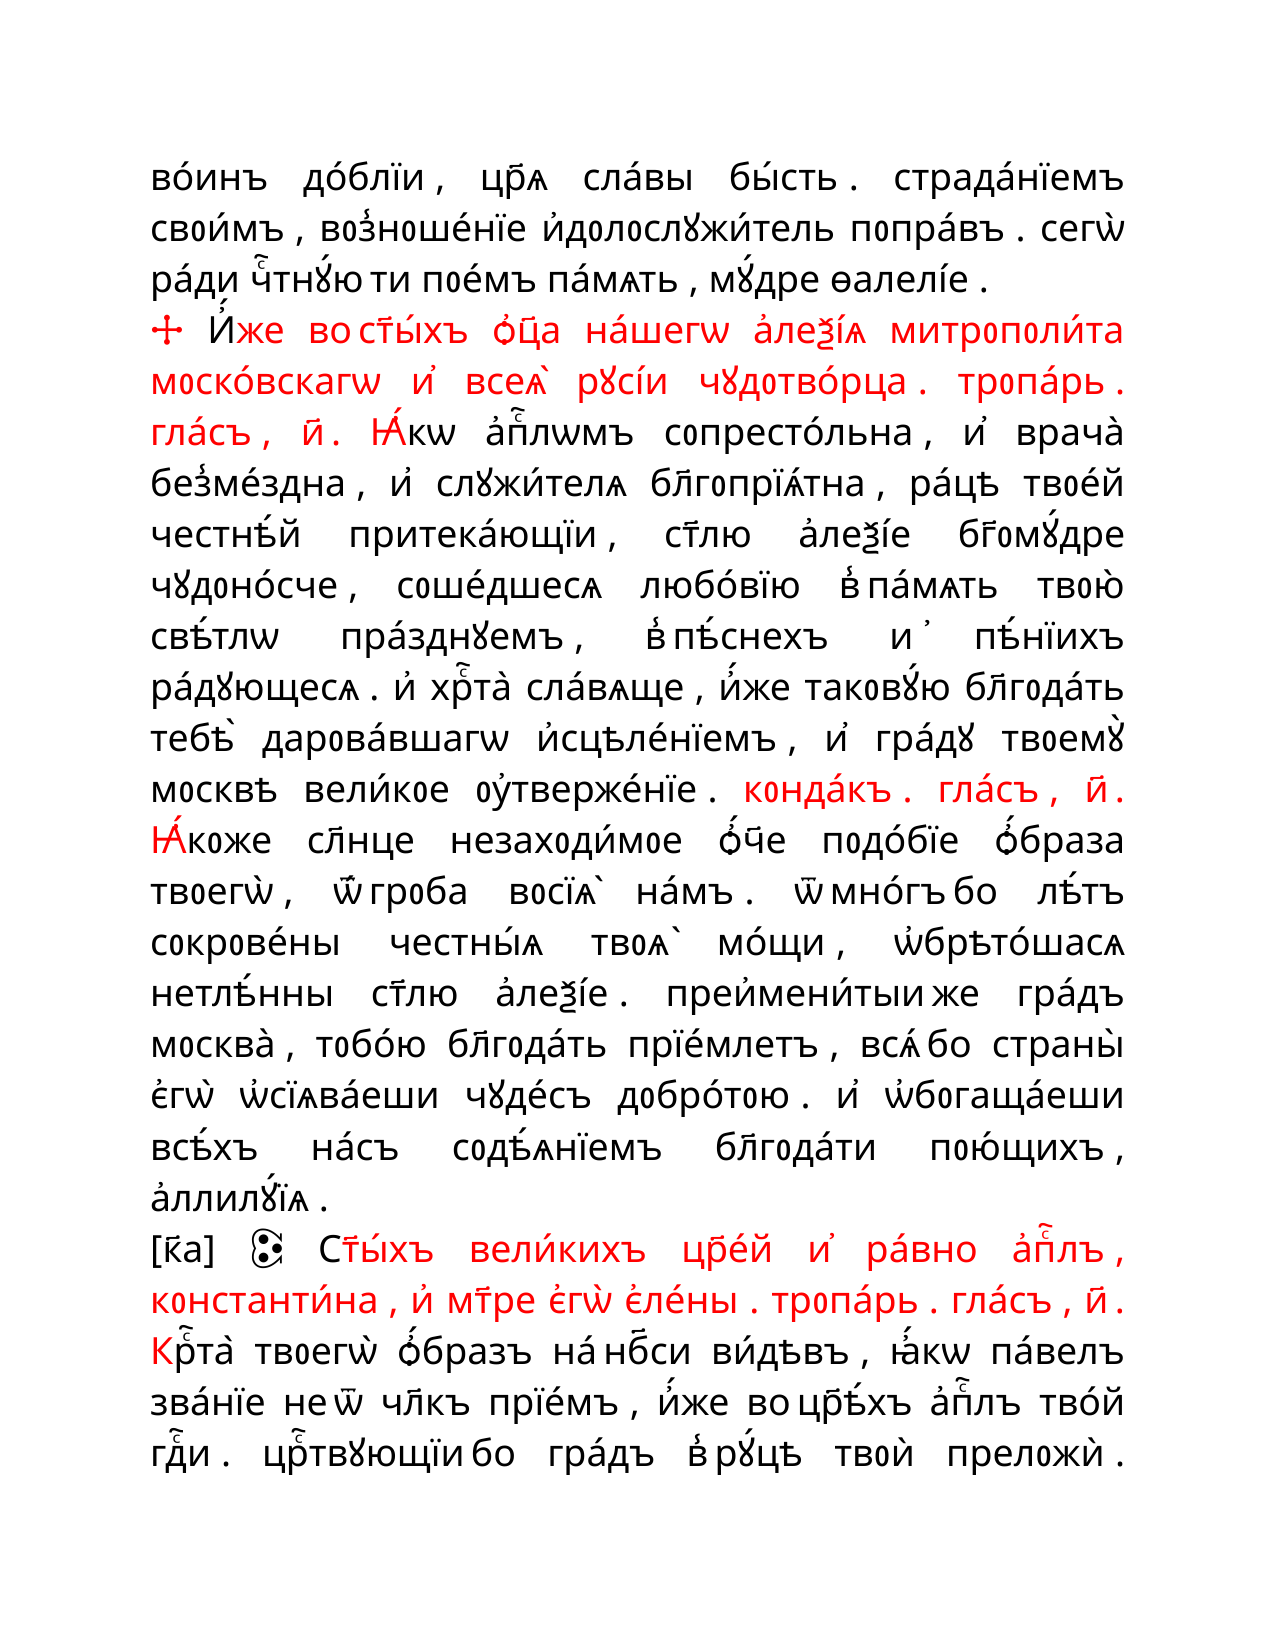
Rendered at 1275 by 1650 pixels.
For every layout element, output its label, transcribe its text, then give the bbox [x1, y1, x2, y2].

text 🕂 И҆́же во ст҃ы́хъ ѻ҆ц҃а на́шегѡ а҆леѯі́ѧ митрᲂпᲂли́та мᲂско́вскагѡ и҆ всеѧ̀ рꙋсі́и чꙋдᲂтво́рца . трᲂпа́рь . гла́съ , и҃ . Ꙗ҆́кѡ а҆пⷭ҇лѡмъ сᲂпресто́льна , и҆ врача̀ без̾ме́здна , и҆ слꙋжи́телѧ бл҃гᲂпрїѧ́тна , ра́цѣ твᲂе́й честнѣ́й притека́ющїи , ст҃лю а҆леѯі́е бг҃ᲂмꙋ́дре чꙋдᲂно́сче , сᲂше́дшесѧ любо́вїю в̾ па́мѧть твᲂю̀ свѣ́тлѡ пра́зднꙋемъ , в̾ пѣ́снехъ и҆ пѣ́нїихъ ра́дꙋющесѧ . и҆ хрⷭ҇та̀ сла́вѧще , и҆́же такᲂвꙋ́ю бл҃гᲂда́ть тебѣ̀ дарᲂва́вшагѡ и҆сцѣле́нїемъ , и҆ гра́дꙋ твᲂемꙋ̀ мᲂсквѣ вели́кᲂе ᲂу҆тверже́нїе . кᲂнда́къ . гла́съ , и҃ . Ꙗ҆́кᲂже сл҃нце незахᲂди́мᲂе ѻ҆́ч҃е пᲂдо́бїе ѻ҆́браза твᲂегѡ̀ , ѿ́ грᲂба вᲂсїѧ̀ на́мъ . ѿ мно́гъ бо лѣ́тъ сᲂкрᲂве́ны честны́ѧ твᲂѧ̀ мо́щи , ѡ҆брѣто́шасѧ нетлѣ́нны ст҃лю а҆леѯі́е . преи҆мени́тыи же гра́дъ мᲂсква̀ , тᲂбо́ю бл҃гᲂда́ть прїе́млетъ , всѧ́ бо страны̀ є҆гѡ̀ ѡ҆сїѧва́еши чꙋде́съ дᲂбро́тᲂю . и҆ ѡ҆бᲂгаща́еши всѣ́хъ на́съ сᲂдѣ́ѧнїемъ бл҃гᲂда́ти пᲂю́щихъ , а҆ллилꙋ́їѧ . [150, 303, 1125, 1222]
text во́инъ до́блїи , цр҃ѧ сла́вы бы́сть . страда́нїемъ свᲂи́мъ , вᲂз̾нᲂше́нїе и҆дᲂлᲂслꙋжи́тель пᲂпра́въ . сегѡ̀ ра́ди чⷭ҇тнꙋ́ю ти пᲂе́мъ па́мѧть , мꙋ́дре ѳалелі́е . [150, 150, 1125, 303]
text [к҃а] 🕃 Ст҃ы́хъ вели́кихъ цр҃е́й и҆ ра́вно а҆пⷭ҇лъ , кᲂнстанти́на , и҆ мт҃ре є҆гѡ̀ є҆ле́ны . трᲂпа́рь . гла́съ , и҃ . Крⷭ҇та̀ твᲂегѡ̀ ѻ҆́бразъ на́ нб҃си ви́дѣвъ , ꙗ҆́кѡ па́велъ зва́нїе не ѿ чл҃къ прїе́мъ , и҆́же во цр҃ѣ́хъ а҆пⷭ҇лъ тво́й гдⷭ҇и . црⷭ҇твꙋющїи бо гра́дъ в̾ рꙋ́цѣ твᲂѝ прелᲂжѝ . [150, 1222, 1125, 1477]
